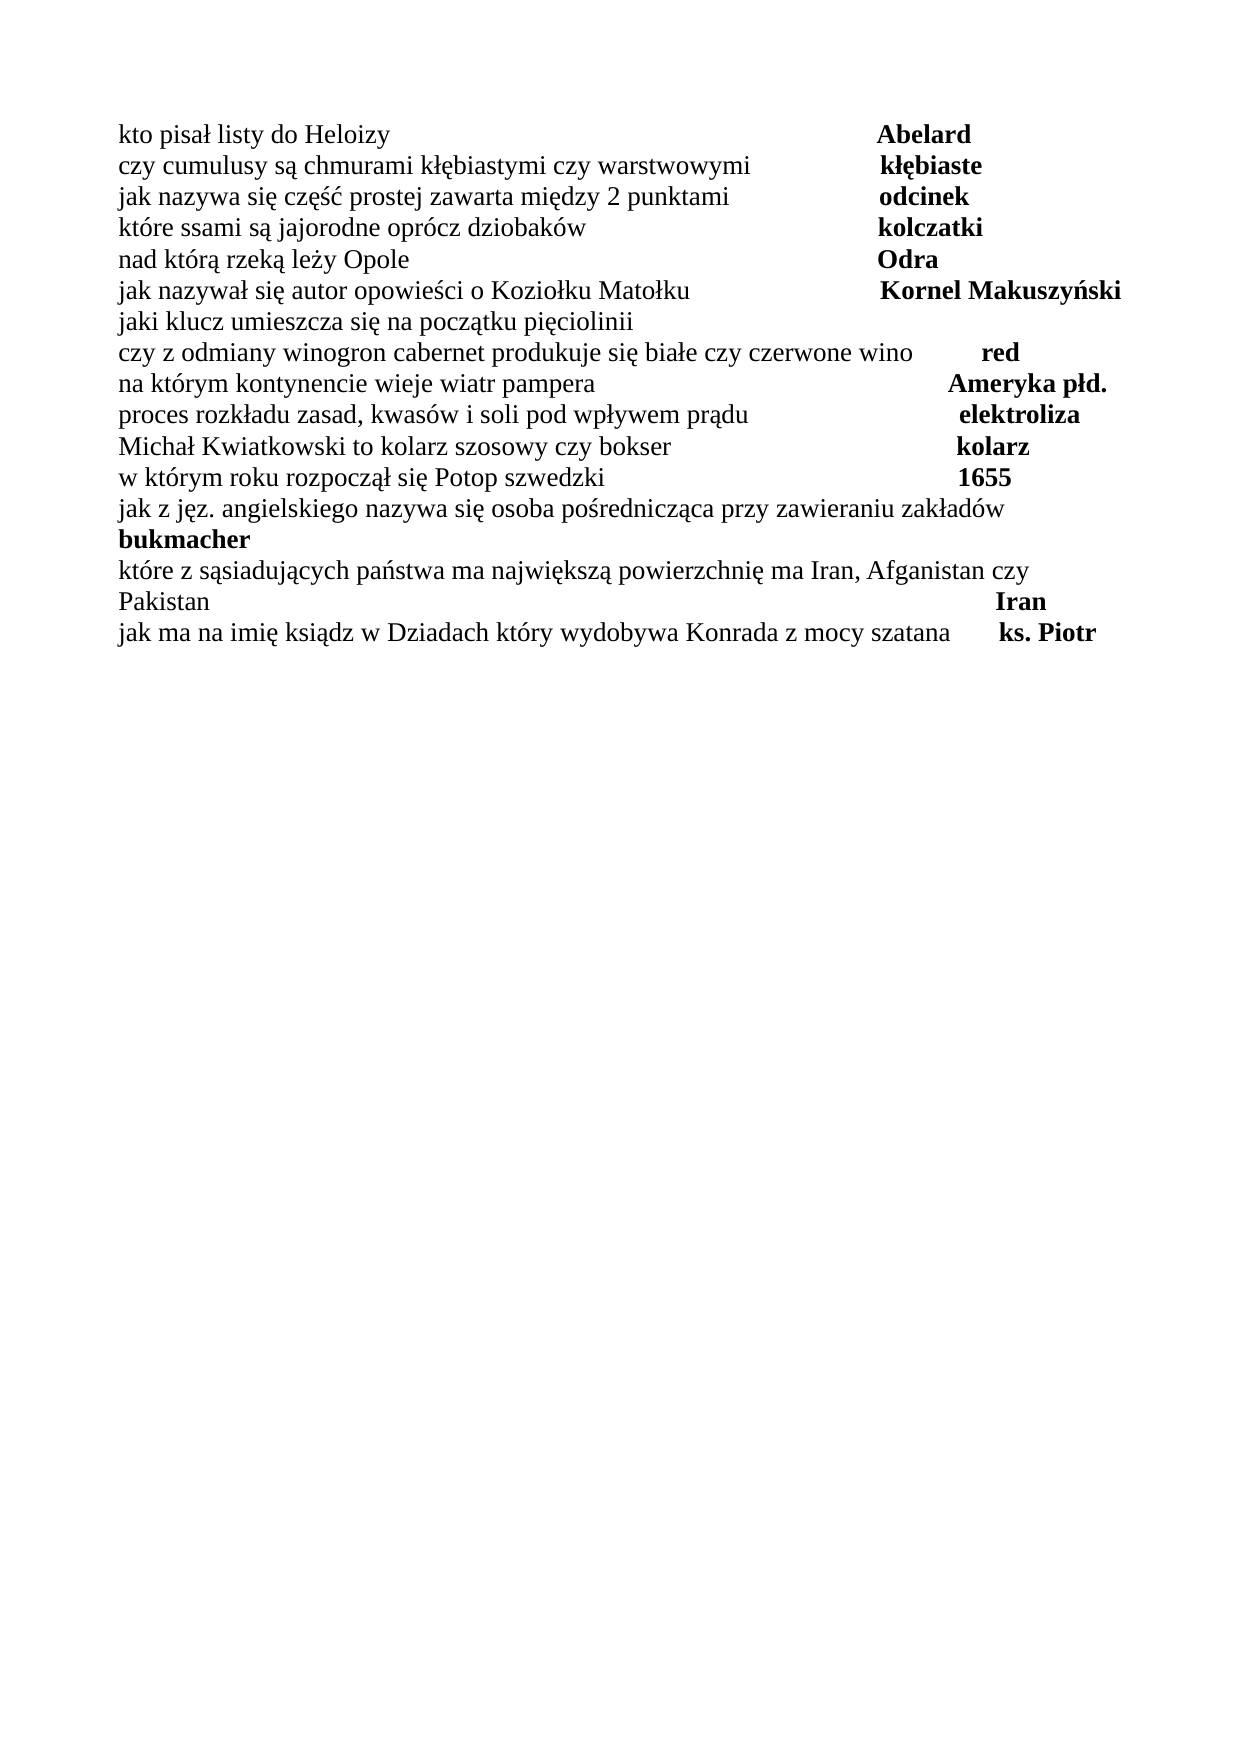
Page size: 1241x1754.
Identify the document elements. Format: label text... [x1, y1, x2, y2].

text Michał Kwiatkowski to kolarz szosowy czy bokser kolarz [118, 429, 1122, 461]
text kto pisał listy do Heloizy Abelard [118, 118, 1122, 149]
text które z sąsiadujących państwa ma największą powierzchnię ma Iran, Afganistan czy Pakistan Iran [118, 554, 1122, 616]
text nad którą rzeką leży Opole Odra [118, 243, 1122, 274]
text jaki klucz umieszcza się na początku pięciolinii [118, 305, 1122, 336]
text jak ma na imię ksiądz w Dziadach który wydobywa Konrada z mocy szatana ks. Piotr [118, 616, 1122, 648]
text proces rozkładu zasad, kwasów i soli pod wpływem prądu elektroliza [118, 398, 1122, 429]
text w którym roku rozpoczął się Potop szwedzki 1655 [118, 461, 1122, 492]
text bukmacher [118, 523, 1122, 554]
text jak nazywa się część prostej zawarta między 2 punktami odcinek [118, 180, 1122, 212]
text jak nazywał się autor opowieści o Koziołku Matołku Kornel Makuszyński [118, 274, 1122, 305]
text czy cumulusy są chmurami kłębiastymi czy warstwowymi kłębiaste [118, 149, 1122, 180]
text które ssami są jajorodne oprócz dziobaków kolczatki [118, 212, 1122, 243]
text na którym kontynencie wieje wiatr pampera Ameryka płd. [118, 367, 1122, 398]
text czy z odmiany winogron cabernet produkuje się białe czy czerwone wino red [118, 336, 1122, 367]
text jak z jęz. angielskiego nazywa się osoba pośrednicząca przy zawieraniu zakładów [118, 492, 1122, 523]
